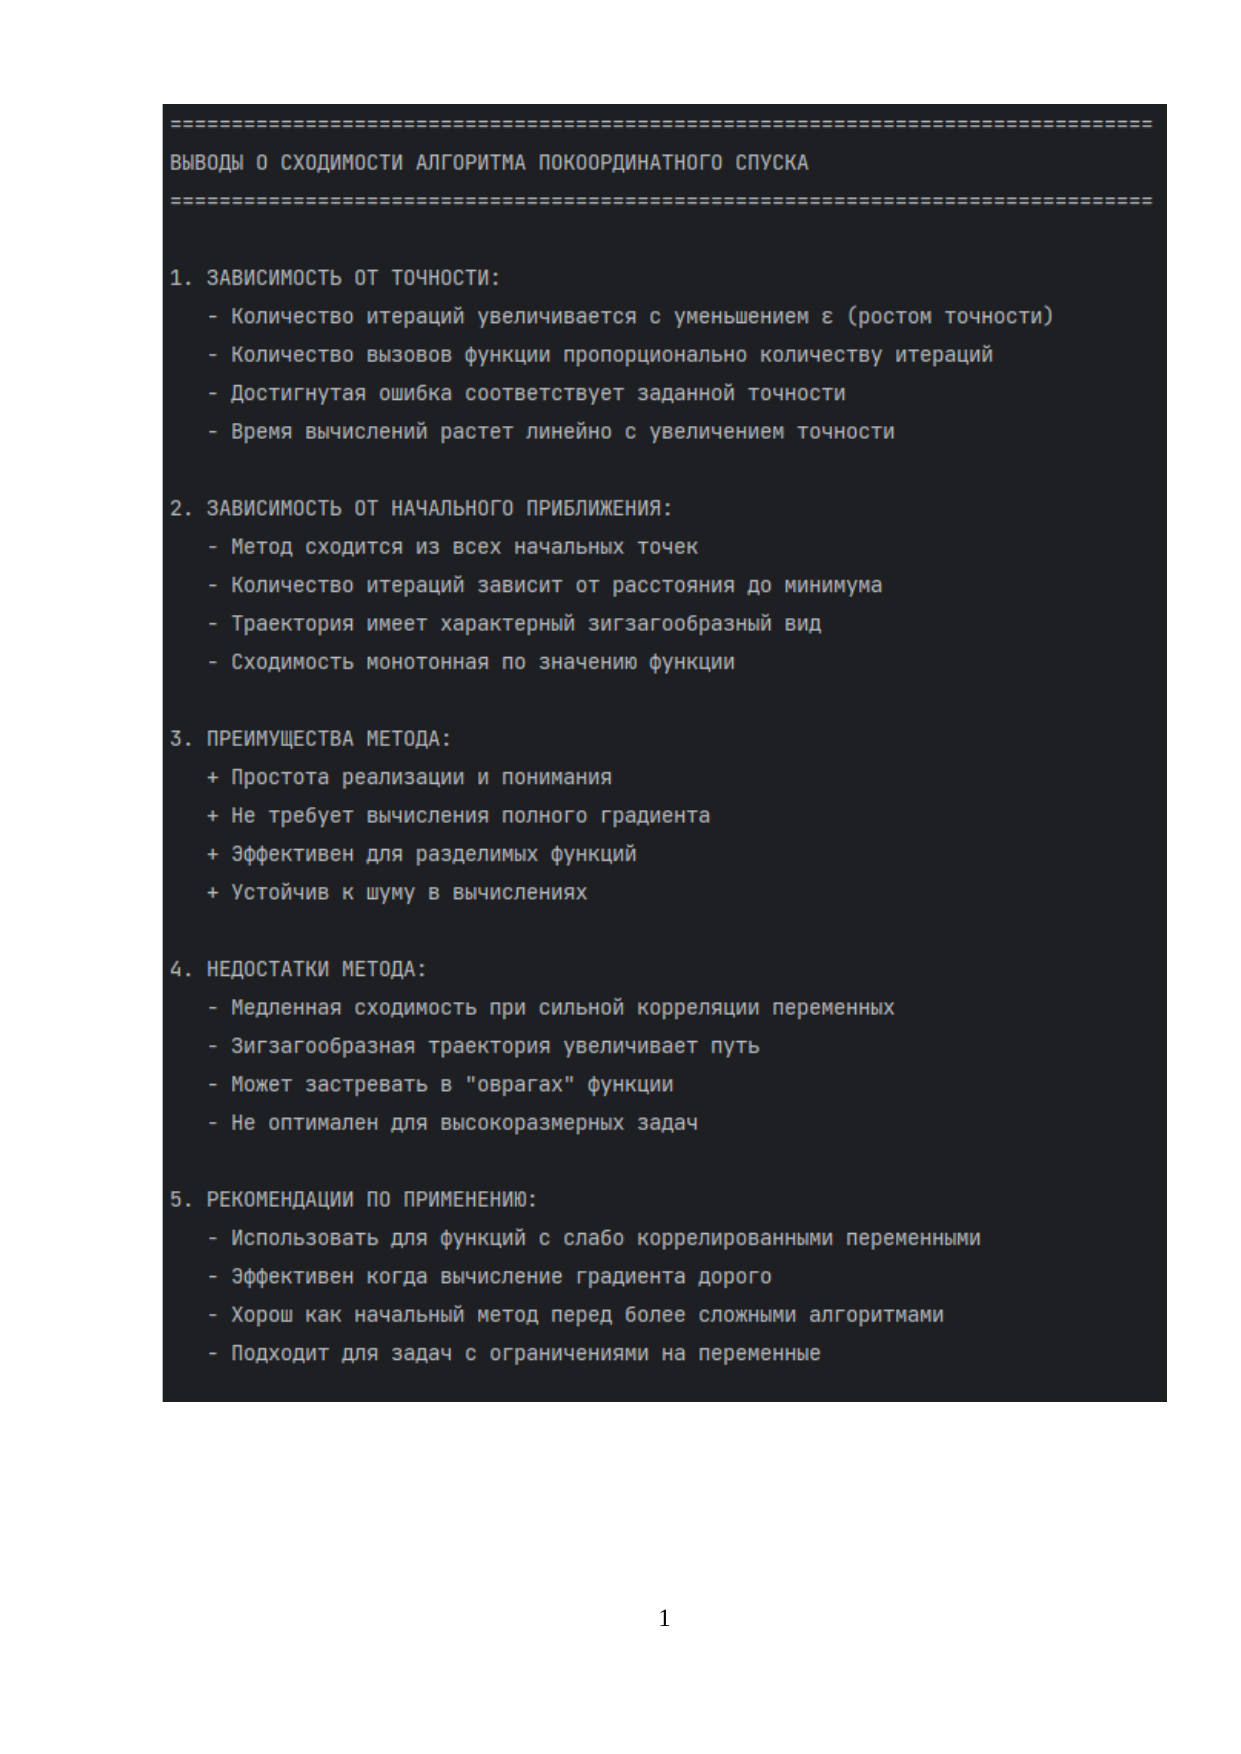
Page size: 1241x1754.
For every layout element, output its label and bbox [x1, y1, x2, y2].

picture [162, 104, 1167, 1402]
